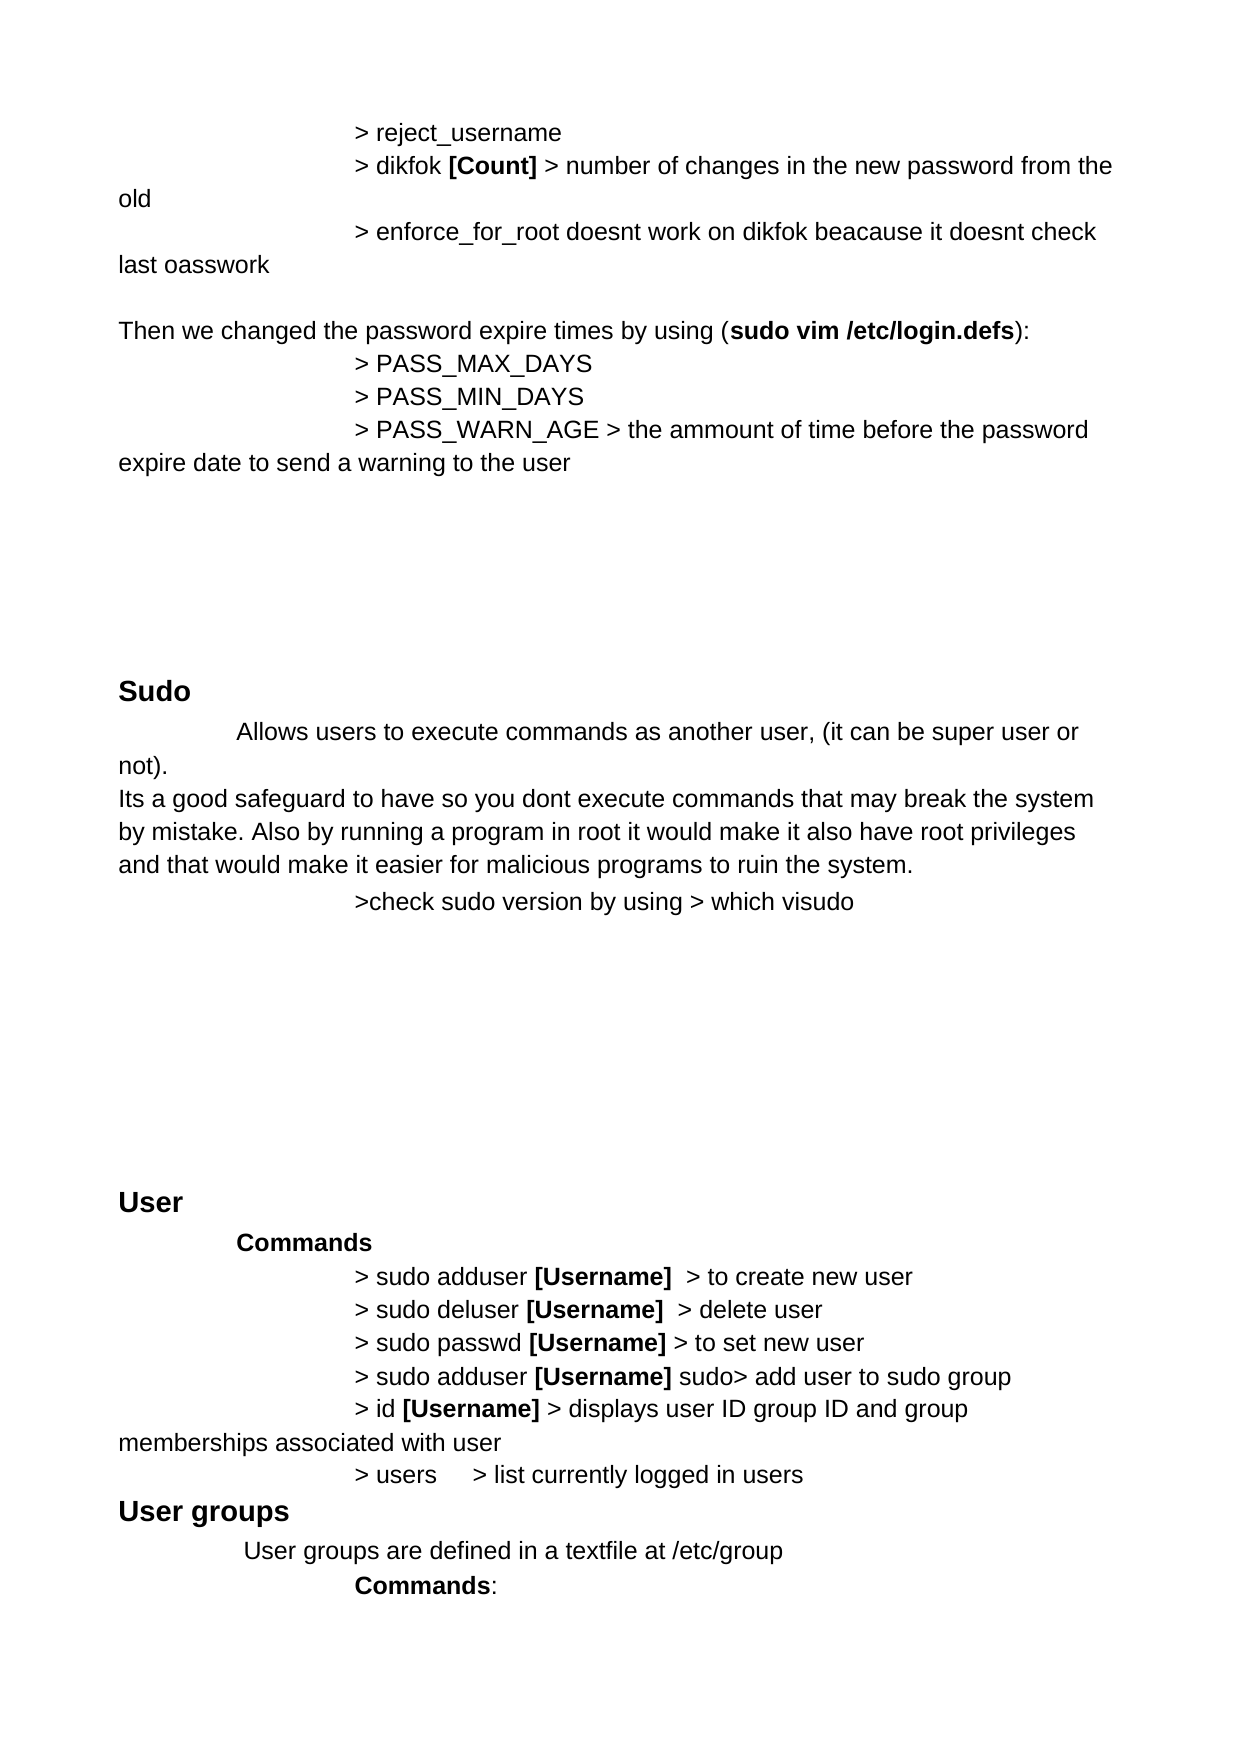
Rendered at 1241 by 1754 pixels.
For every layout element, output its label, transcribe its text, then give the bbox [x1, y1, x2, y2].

text > PASS_MAX_DAYS [118, 349, 1122, 378]
text > id [Username] > displays user ID group ID and group memberships associated with user [118, 1394, 1122, 1456]
text > PASS_MIN_DAYS [118, 382, 1122, 411]
text > sudo adduser [Username] > to create new user [118, 1262, 1122, 1291]
text > dikfok [Count] > number of changes in the new password from the old [118, 151, 1122, 213]
text Commands [118, 1224, 1122, 1257]
text > reject_username [118, 118, 1122, 147]
text > PASS_WARN_AGE > the ammount of time before the password expire date to send a warning to the user [118, 415, 1122, 477]
text Commands: [118, 1571, 1122, 1599]
text User groups are defined in a textfile at /etc/group [118, 1532, 1122, 1566]
text > enforce_for_root doesnt work on dikfok beacause it doesnt check last oasswork [118, 217, 1122, 279]
text >check sudo version by using > which visudo [118, 883, 1122, 916]
text Its a good safeguard to have so you dont execute commands that may break the system by mistake. Also by running a program in root it would make it also have root privileges and that would make it easier for malicious programs to ruin the system. [118, 784, 1122, 879]
text User groups [118, 1493, 1122, 1527]
text Allows users to execute commands as another user, (it can be super user or not). [118, 713, 1122, 779]
text > sudo passwd [Username] > to set new user [118, 1328, 1122, 1357]
text Sudo [118, 674, 1122, 708]
text > users > list currently logged in users [118, 1461, 1122, 1489]
text Then we changed the password expire times by using (sudo vim /etc/login.defs): [118, 316, 1122, 345]
text > sudo deluser [Username] > delete user [118, 1295, 1122, 1324]
text > sudo adduser [Username] sudo> add user to sudo group [118, 1361, 1122, 1390]
text User [118, 1185, 1122, 1219]
